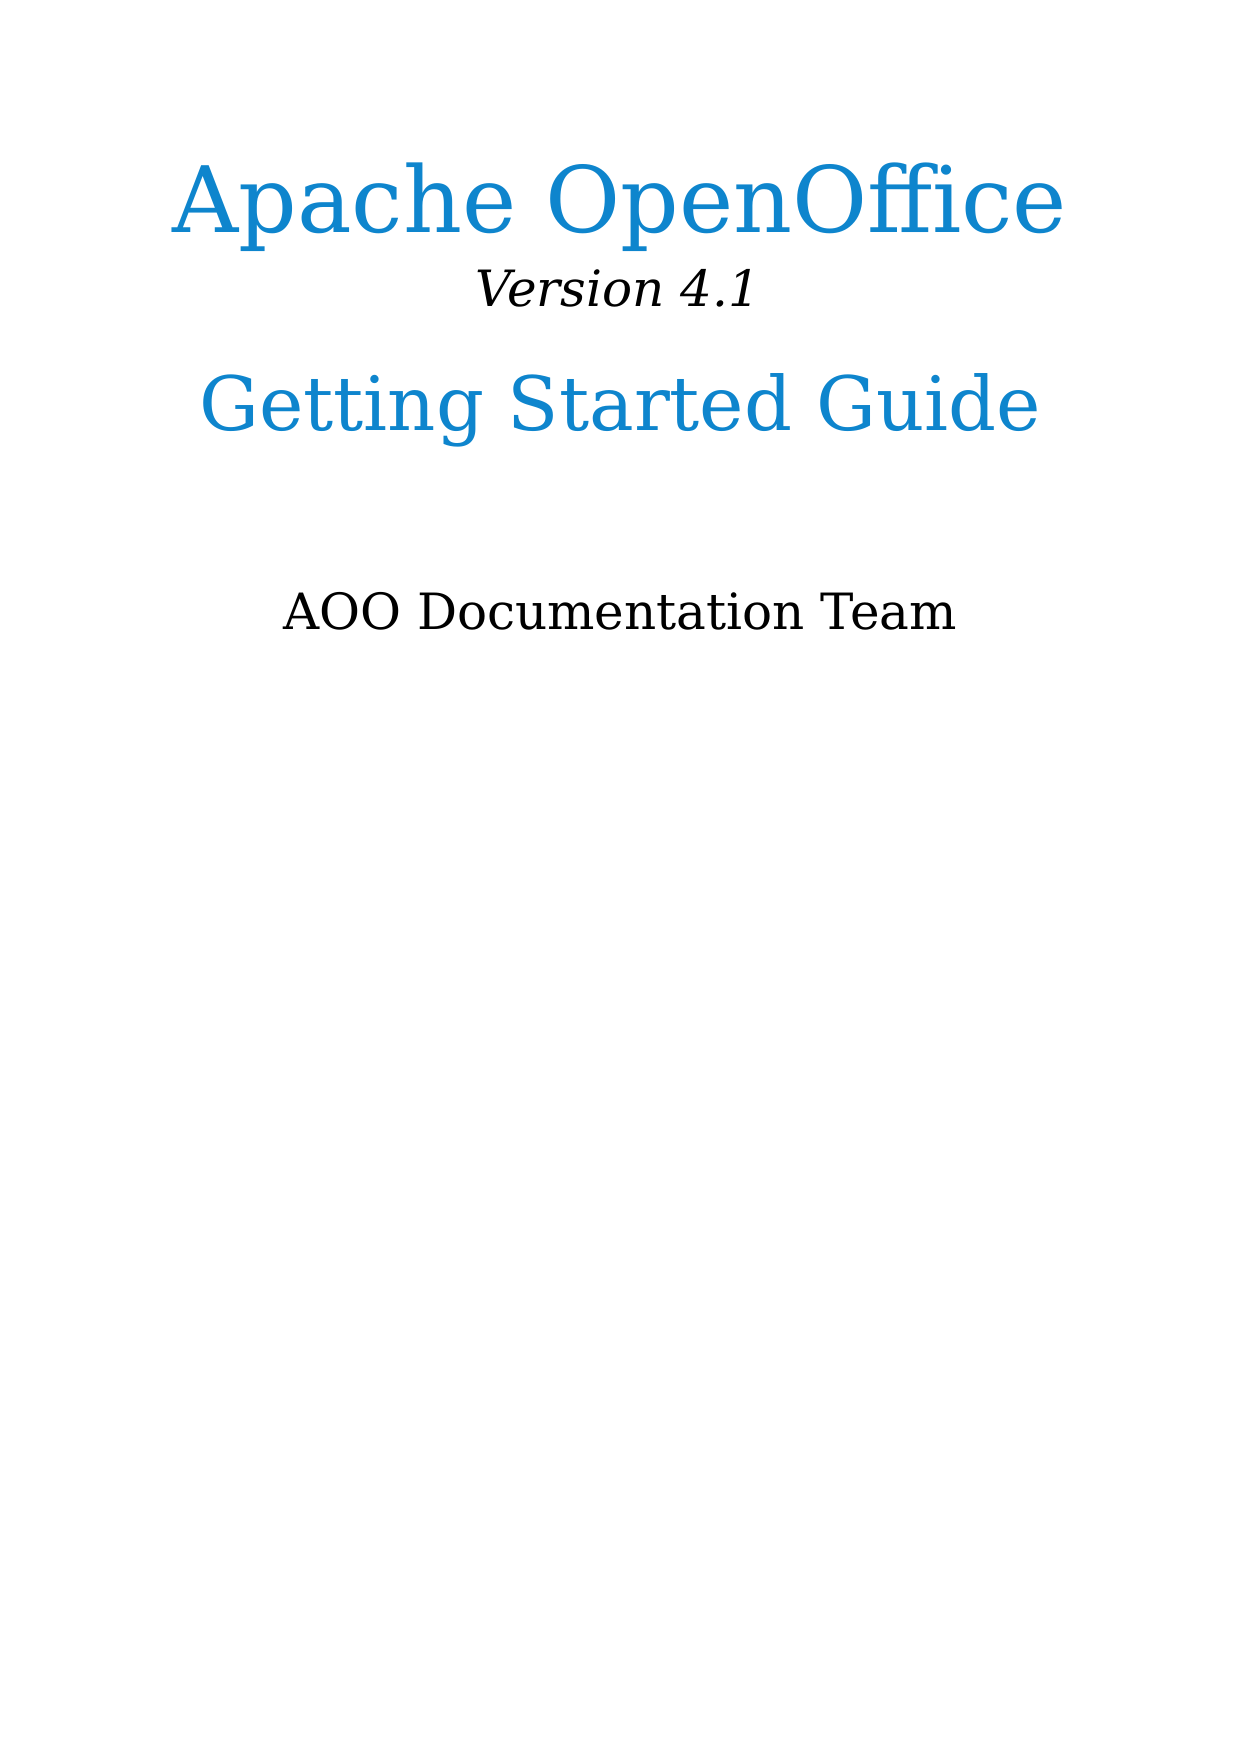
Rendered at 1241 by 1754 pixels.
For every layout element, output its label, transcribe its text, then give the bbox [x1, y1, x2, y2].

text Getting Started Guide [118, 360, 1122, 448]
subtitle Version 4.1 [118, 260, 1122, 318]
text Apache OpenOffice [118, 148, 1122, 254]
text AOO Documentation Team [118, 583, 1122, 641]
